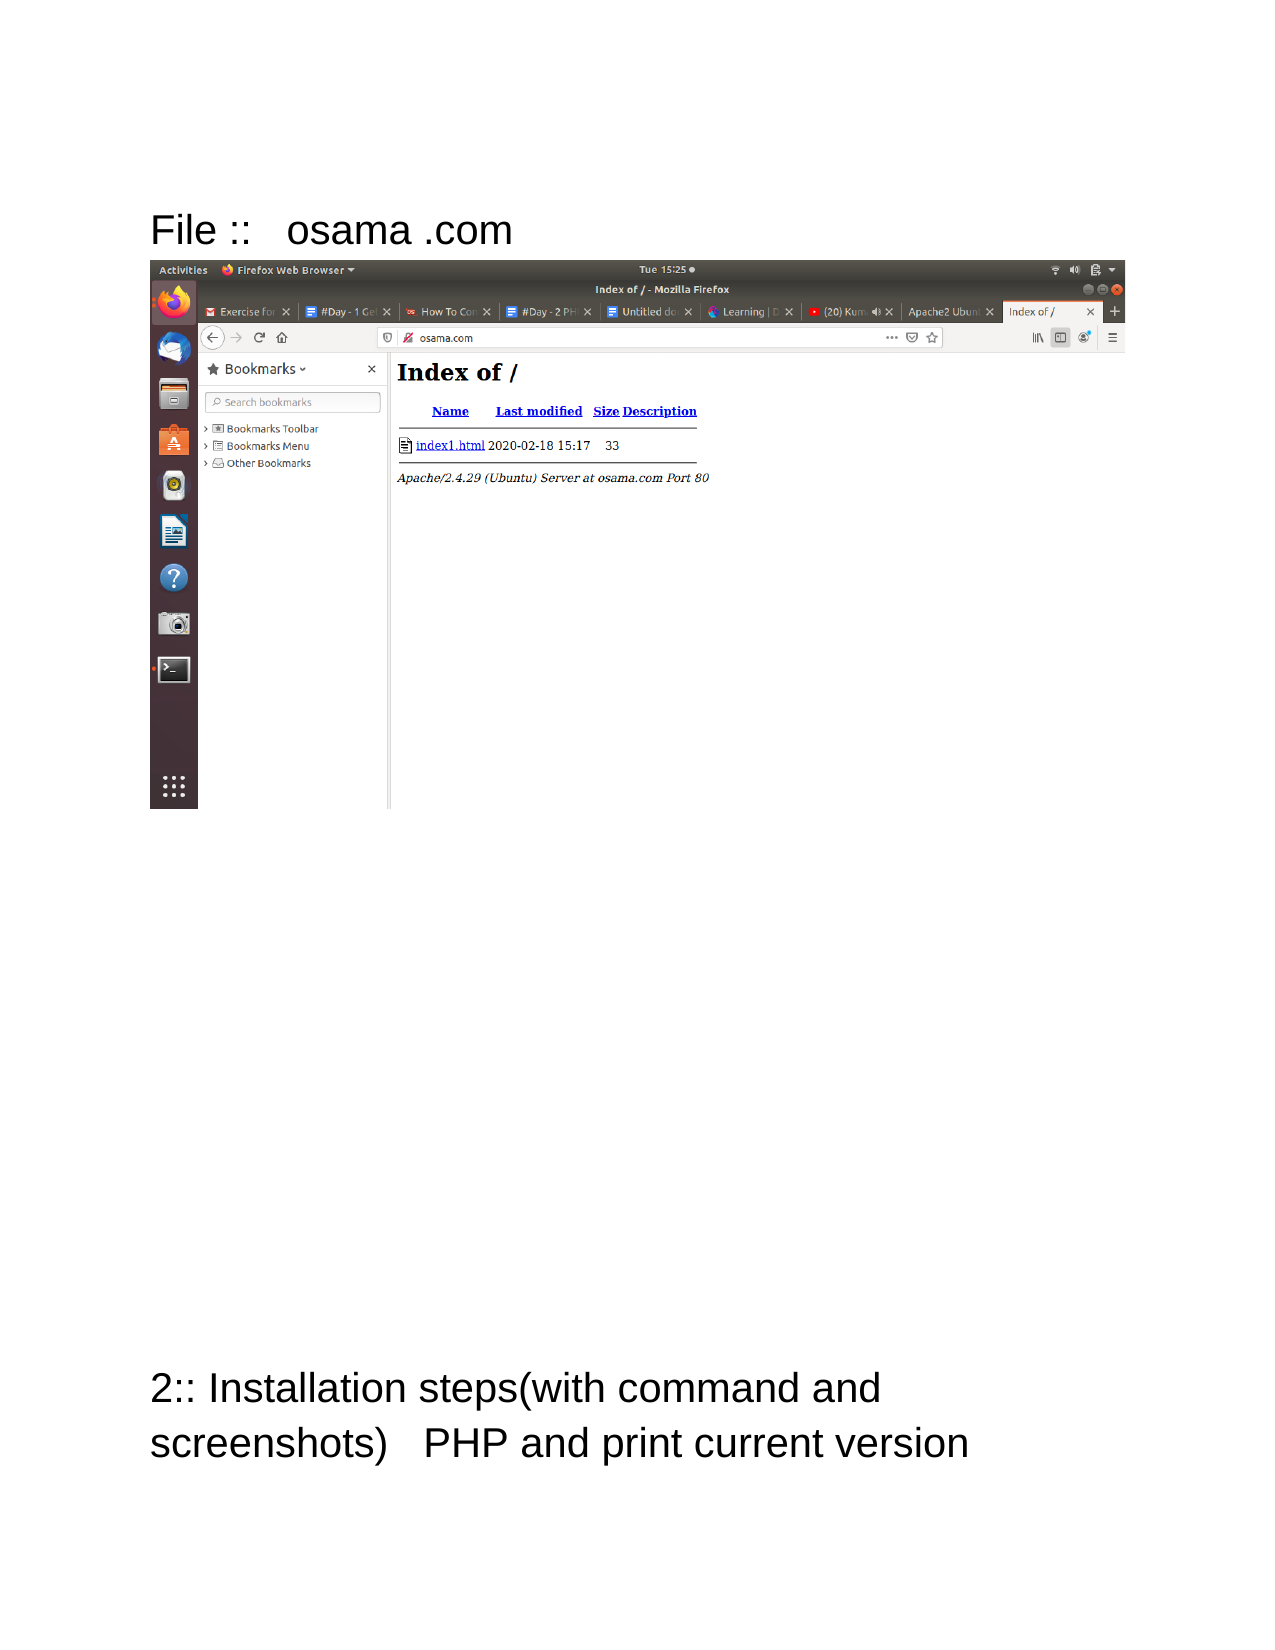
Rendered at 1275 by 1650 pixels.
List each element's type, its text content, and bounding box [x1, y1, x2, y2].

text 2:: Installation steps(with command and screenshots) PHP and print current version [150, 1363, 1125, 1466]
picture [150, 260, 1125, 809]
text File :: osama .com [150, 205, 1125, 253]
